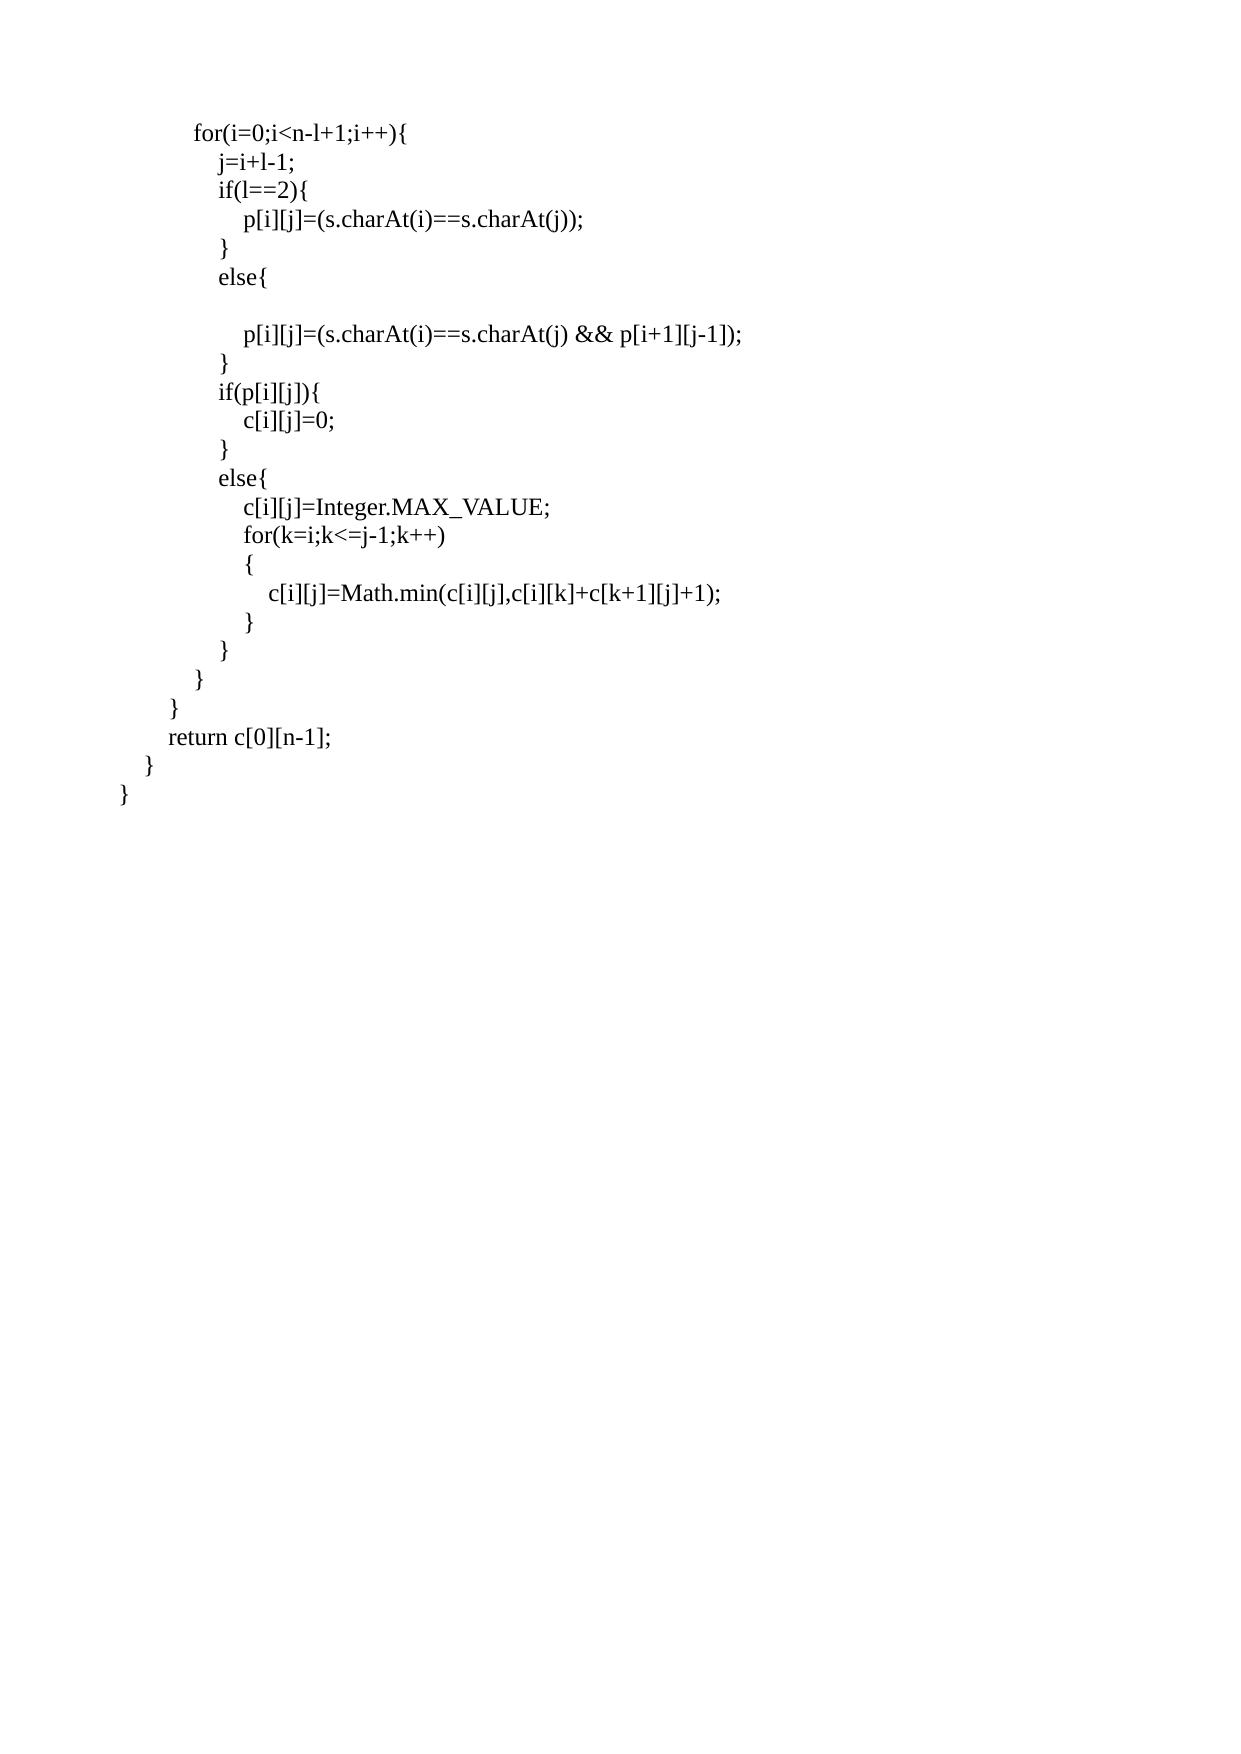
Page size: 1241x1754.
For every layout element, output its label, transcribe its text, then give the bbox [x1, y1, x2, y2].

text if(l==2){ [118, 176, 1122, 204]
text c[i][j]=0; [118, 406, 1122, 434]
text } [118, 636, 1122, 664]
text } [118, 233, 1122, 262]
text } [118, 664, 1122, 693]
text c[i][j]=Math.min(c[i][j],c[i][k]+c[k+1][j]+1); [118, 578, 1122, 607]
text } [118, 693, 1122, 722]
text if(p[i][j]){ [118, 377, 1122, 406]
text } [118, 434, 1122, 463]
text return c[0][n-1]; [118, 722, 1122, 751]
text for(i=0;i<n-l+1;i++){ [118, 118, 1122, 147]
text c[i][j]=Integer.MAX_VALUE; [118, 492, 1122, 521]
text } [118, 779, 1122, 808]
text p[i][j]=(s.charAt(i)==s.charAt(j)); [118, 204, 1122, 233]
text } [118, 607, 1122, 636]
text else{ [118, 463, 1122, 492]
text } [118, 348, 1122, 377]
text else{ [118, 262, 1122, 291]
text for(k=i;k<=j-1;k++) [118, 521, 1122, 549]
text { [118, 549, 1122, 578]
text p[i][j]=(s.charAt(i)==s.charAt(j) && p[i+1][j-1]); [118, 319, 1122, 348]
text } [118, 751, 1122, 779]
text j=i+l-1; [118, 147, 1122, 176]
